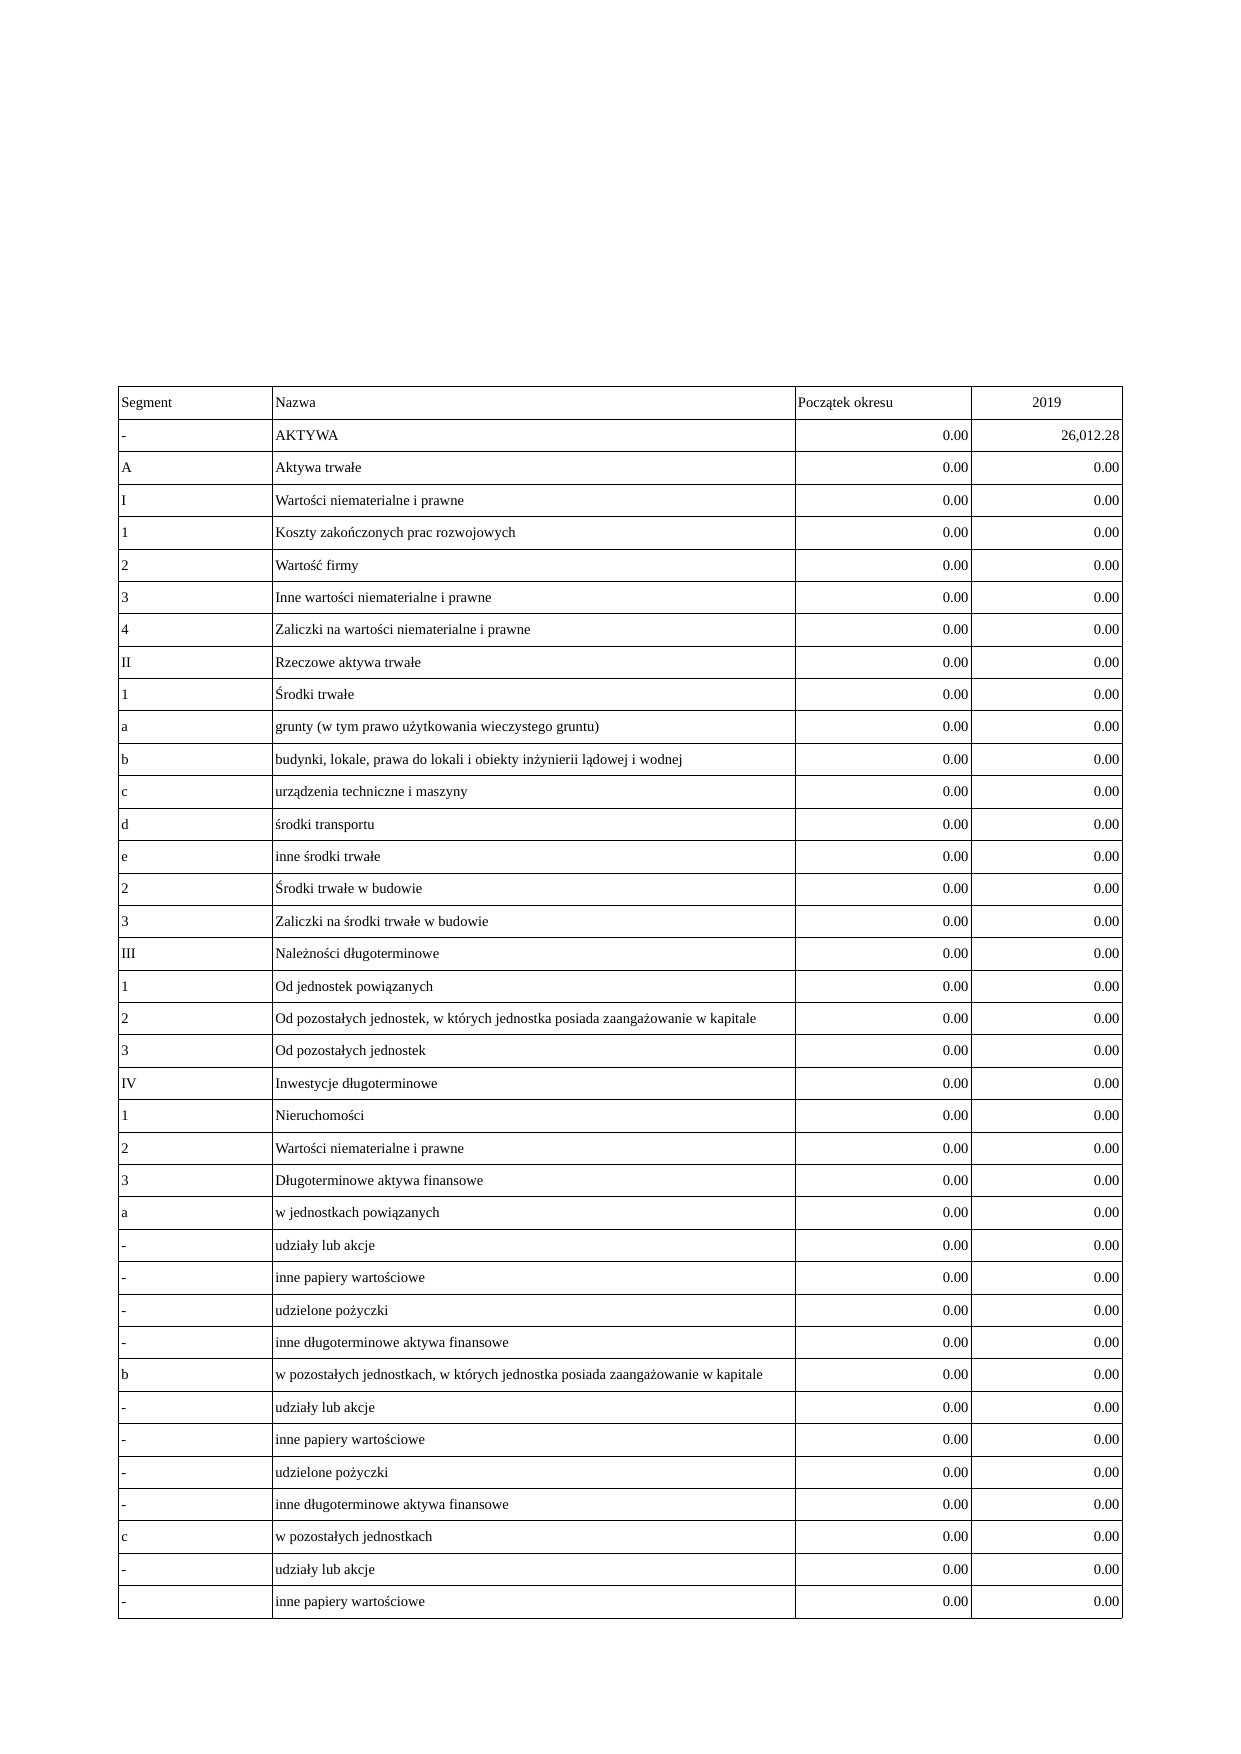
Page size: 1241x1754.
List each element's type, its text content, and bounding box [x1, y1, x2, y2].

table_cell 0,00 [972, 1003, 1122, 1034]
table_cell 1 [119, 517, 272, 548]
table_cell 2 [119, 874, 272, 905]
table_cell 3 [119, 582, 272, 613]
table_cell 0,00 [796, 1165, 971, 1196]
table_cell 0,00 [796, 1068, 971, 1099]
table_cell 0,00 [972, 1262, 1122, 1293]
table_header 2019 [972, 387, 1122, 419]
table_cell inne długoterminowe aktywa finansowe [273, 1489, 795, 1520]
table_header Segment [119, 387, 272, 419]
table_cell 0,00 [796, 614, 971, 646]
table_cell 0,00 [972, 1586, 1122, 1617]
table_cell 0,00 [796, 582, 971, 613]
table_cell 0,00 [796, 711, 971, 743]
table_cell - [119, 1424, 272, 1456]
table_cell 0,00 [796, 744, 971, 775]
table_cell d [119, 809, 272, 840]
table_cell 2 [119, 1003, 272, 1034]
table_cell 0,00 [796, 1424, 971, 1456]
table_cell udzielone pożyczki [273, 1295, 795, 1326]
table_cell - [119, 1230, 272, 1261]
table_header Nazwa [273, 387, 795, 419]
table_cell w jednostkach powiązanych [273, 1197, 795, 1229]
table_cell 2 [119, 1133, 272, 1164]
table_cell c [119, 776, 272, 808]
table_cell 0,00 [972, 485, 1122, 516]
table_cell 0,00 [972, 1521, 1122, 1553]
table_cell inne długoterminowe aktywa finansowe [273, 1327, 795, 1358]
table_cell udziały lub akcje [273, 1392, 795, 1423]
table_cell 0,00 [972, 744, 1122, 775]
table_cell 0,00 [796, 809, 971, 840]
table_cell a [119, 711, 272, 743]
table_cell - [119, 1295, 272, 1326]
table_cell IV [119, 1068, 272, 1099]
table_cell inne papiery wartościowe [273, 1262, 795, 1293]
table_cell 0,00 [972, 1230, 1122, 1261]
table_cell 1 [119, 679, 272, 710]
table_cell 0,00 [972, 711, 1122, 743]
table_cell 0,00 [796, 1457, 971, 1488]
table_cell b [119, 1359, 272, 1391]
table_cell 0,00 [796, 1359, 971, 1391]
table_cell 0,00 [796, 1197, 971, 1229]
table_cell Rzeczowe aktywa trwałe [273, 647, 795, 678]
table_cell 3 [119, 1165, 272, 1196]
table_cell Należności długoterminowe [273, 938, 795, 969]
table_cell - [119, 1489, 272, 1520]
table_cell Aktywa trwałe [273, 452, 795, 484]
table_cell Od pozostałych jednostek, w których jednostka posiada zaangażowanie w kapitale [273, 1003, 795, 1034]
table_cell 0,00 [796, 938, 971, 969]
table_cell 0,00 [796, 971, 971, 1002]
table_cell 0,00 [796, 1262, 971, 1293]
table_cell 0,00 [796, 906, 971, 937]
table_cell A [119, 452, 272, 484]
table_cell grunty (w tym prawo użytkowania wieczystego gruntu) [273, 711, 795, 743]
table_cell udziały lub akcje [273, 1554, 795, 1585]
table_cell środki transportu [273, 809, 795, 840]
table_cell budynki, lokale, prawa do lokali i obiekty inżynierii lądowej i wodnej [273, 744, 795, 775]
table_cell III [119, 938, 272, 969]
table_cell 0,00 [796, 1521, 971, 1553]
table_cell w pozostałych jednostkach [273, 1521, 795, 1553]
table_cell Wartości niematerialne i prawne [273, 485, 795, 516]
table_cell 0,00 [796, 841, 971, 872]
table_cell e [119, 841, 272, 872]
table_cell 0,00 [972, 1554, 1122, 1585]
table_cell 0,00 [972, 874, 1122, 905]
table_cell b [119, 744, 272, 775]
table_cell 0,00 [972, 809, 1122, 840]
table_cell 3 [119, 1035, 272, 1067]
table_cell 0,00 [972, 906, 1122, 937]
table_cell - [119, 420, 272, 451]
table_cell 0,00 [796, 1586, 971, 1617]
table_cell inne papiery wartościowe [273, 1586, 795, 1617]
table_cell 0,00 [972, 550, 1122, 581]
table_cell 0,00 [972, 1100, 1122, 1132]
table_cell 0,00 [972, 452, 1122, 484]
table_cell Długoterminowe aktywa finansowe [273, 1165, 795, 1196]
table_cell - [119, 1392, 272, 1423]
table_cell 0,00 [796, 776, 971, 808]
table_cell w pozostałych jednostkach, w których jednostka posiada zaangażowanie w kapitale [273, 1359, 795, 1391]
table_cell 0,00 [972, 1295, 1122, 1326]
table_cell 0,00 [796, 517, 971, 548]
table_cell 0,00 [972, 679, 1122, 710]
table_cell 0,00 [796, 452, 971, 484]
table_cell 0,00 [796, 1100, 971, 1132]
table_cell 0,00 [972, 1133, 1122, 1164]
table_cell 0,00 [796, 1035, 971, 1067]
table_cell udziały lub akcje [273, 1230, 795, 1261]
table_cell - [119, 1262, 272, 1293]
table_cell 0,00 [796, 647, 971, 678]
table_cell 0,00 [796, 1554, 971, 1585]
table_cell 0,00 [972, 1424, 1122, 1456]
table_cell - [119, 1327, 272, 1358]
table_cell 0,00 [796, 1392, 971, 1423]
table_cell 0,00 [972, 1035, 1122, 1067]
table_cell c [119, 1521, 272, 1553]
table_cell 3 [119, 906, 272, 937]
table_cell udzielone pożyczki [273, 1457, 795, 1488]
table_cell 4 [119, 614, 272, 646]
table_cell I [119, 485, 272, 516]
table_cell inne środki trwałe [273, 841, 795, 872]
table_cell Wartość firmy [273, 550, 795, 581]
table_cell Środki trwałe [273, 679, 795, 710]
table_cell 0,00 [796, 420, 971, 451]
table_header Początek okresu [796, 387, 971, 419]
table_cell 0,00 [972, 1165, 1122, 1196]
table_cell 0,00 [972, 938, 1122, 969]
table_cell 0,00 [972, 1327, 1122, 1358]
table_cell 0,00 [796, 874, 971, 905]
table_cell Środki trwałe w budowie [273, 874, 795, 905]
table_cell 0,00 [972, 517, 1122, 548]
table_cell 0,00 [796, 1230, 971, 1261]
table_cell Wartości niematerialne i prawne [273, 1133, 795, 1164]
table_cell a [119, 1197, 272, 1229]
table_cell 0,00 [972, 1068, 1122, 1099]
table_cell 0,00 [796, 1489, 971, 1520]
table_cell - [119, 1554, 272, 1585]
table_cell 0,00 [972, 971, 1122, 1002]
table_cell Inne wartości niematerialne i prawne [273, 582, 795, 613]
table_cell 0,00 [796, 550, 971, 581]
table_cell - [119, 1586, 272, 1617]
table_cell AKTYWA [273, 420, 795, 451]
table_cell II [119, 647, 272, 678]
table_cell urządzenia techniczne i maszyny [273, 776, 795, 808]
table_cell 2 [119, 550, 272, 581]
table_cell Koszty zakończonych prac rozwojowych [273, 517, 795, 548]
table_cell 0,00 [972, 614, 1122, 646]
table_cell 0,00 [972, 776, 1122, 808]
table_cell Od pozostałych jednostek [273, 1035, 795, 1067]
table_cell 0,00 [796, 1295, 971, 1326]
table_cell 1 [119, 971, 272, 1002]
table_cell 0,00 [972, 582, 1122, 613]
table_cell Zaliczki na środki trwałe w budowie [273, 906, 795, 937]
table_cell 0,00 [972, 647, 1122, 678]
table_cell 0,00 [972, 1359, 1122, 1391]
table_cell 0,00 [972, 1489, 1122, 1520]
table_cell 1 [119, 1100, 272, 1132]
table_cell 0,00 [796, 485, 971, 516]
table_cell Zaliczki na wartości niematerialne i prawne [273, 614, 795, 646]
table_cell Nieruchomości [273, 1100, 795, 1132]
table_cell 0,00 [796, 1327, 971, 1358]
table_cell 0,00 [972, 1457, 1122, 1488]
table_cell inne papiery wartościowe [273, 1424, 795, 1456]
table_cell Inwestycje długoterminowe [273, 1068, 795, 1099]
table_cell 0,00 [796, 1003, 971, 1034]
table_cell - [119, 1457, 272, 1488]
table_cell 0,00 [972, 841, 1122, 872]
table_cell 0,00 [972, 1392, 1122, 1423]
table_cell 26 012,28 [972, 420, 1122, 451]
table_cell 0,00 [972, 1197, 1122, 1229]
table_cell 0,00 [796, 1133, 971, 1164]
table_cell Od jednostek powiązanych [273, 971, 795, 1002]
table_cell 0,00 [796, 679, 971, 710]
